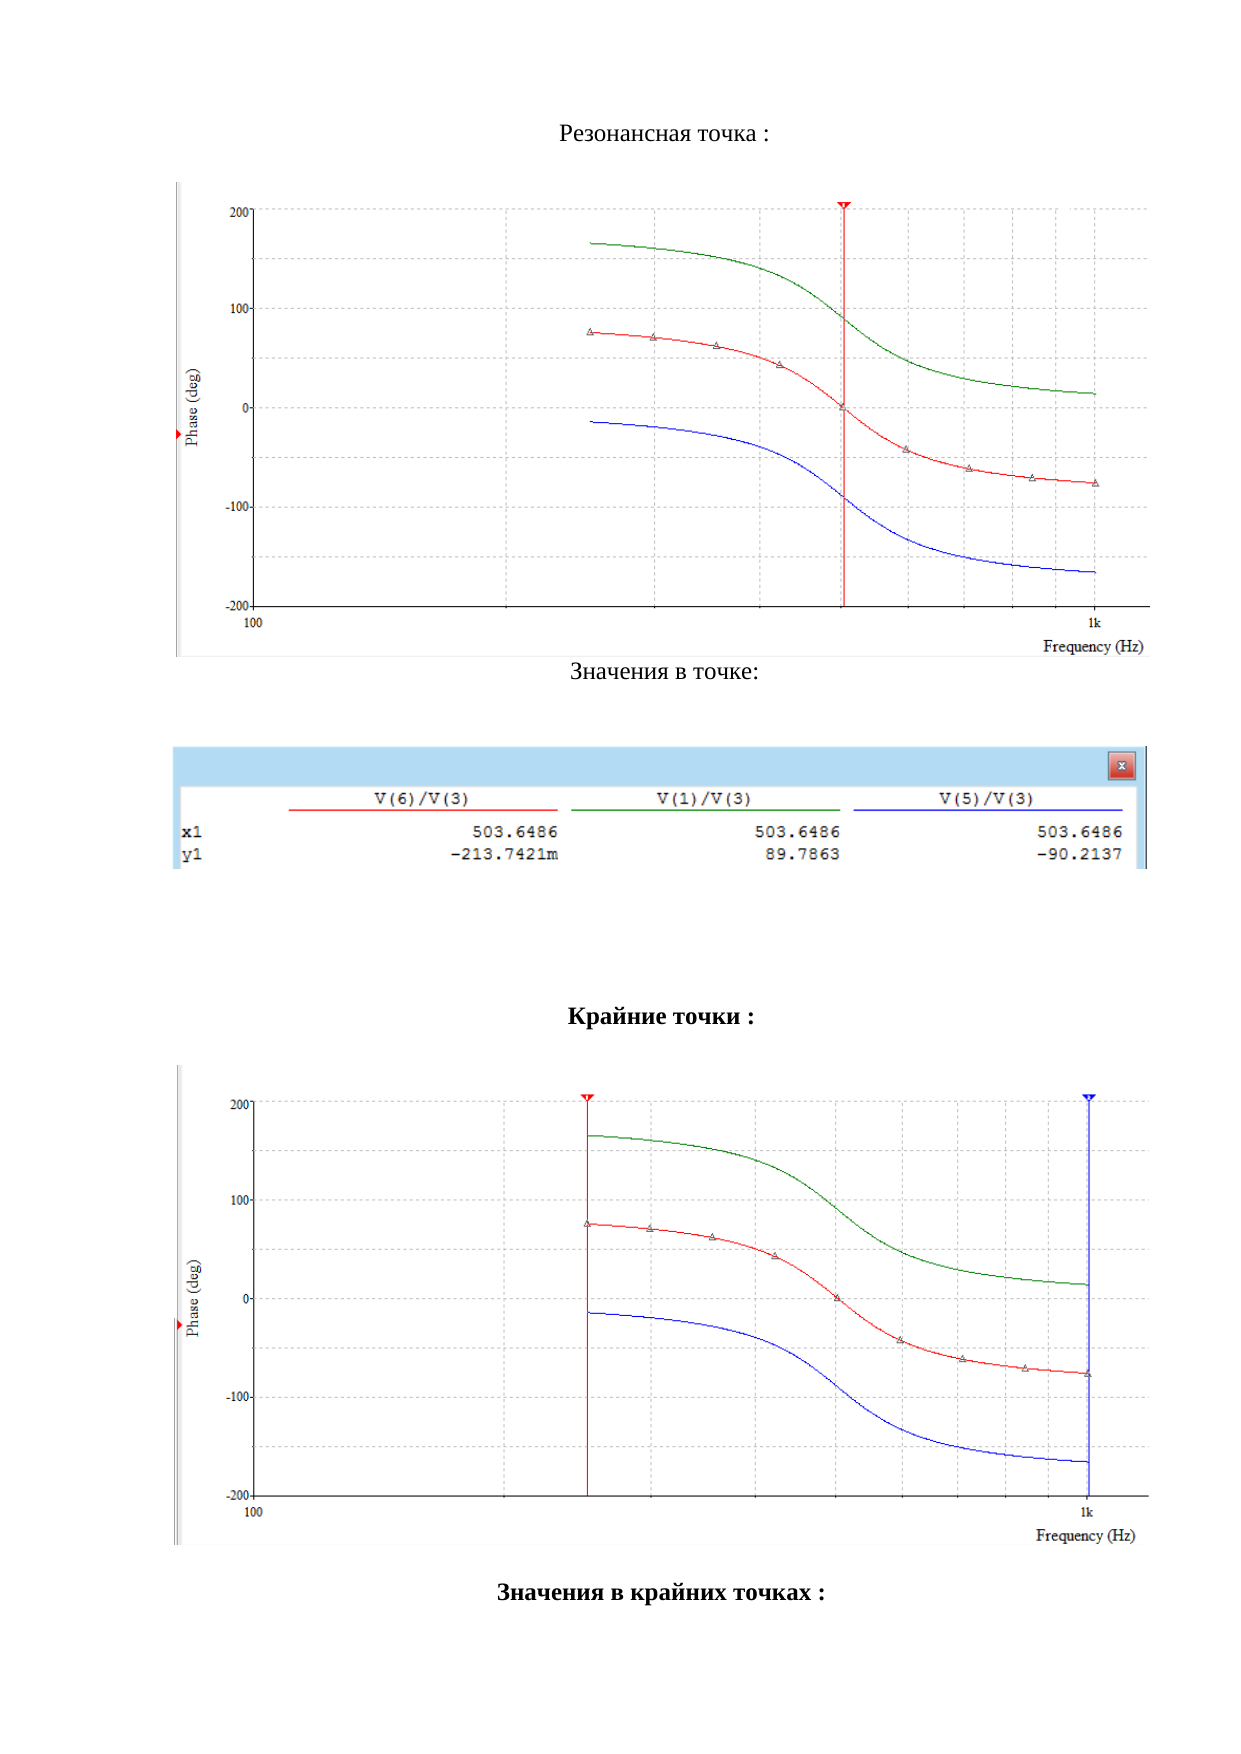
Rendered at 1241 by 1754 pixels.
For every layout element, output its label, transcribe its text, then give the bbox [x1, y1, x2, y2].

text Резонансная точка : Значения в точке: Крайние точки : Значения в крайних точках : [177, 118, 1152, 1606]
